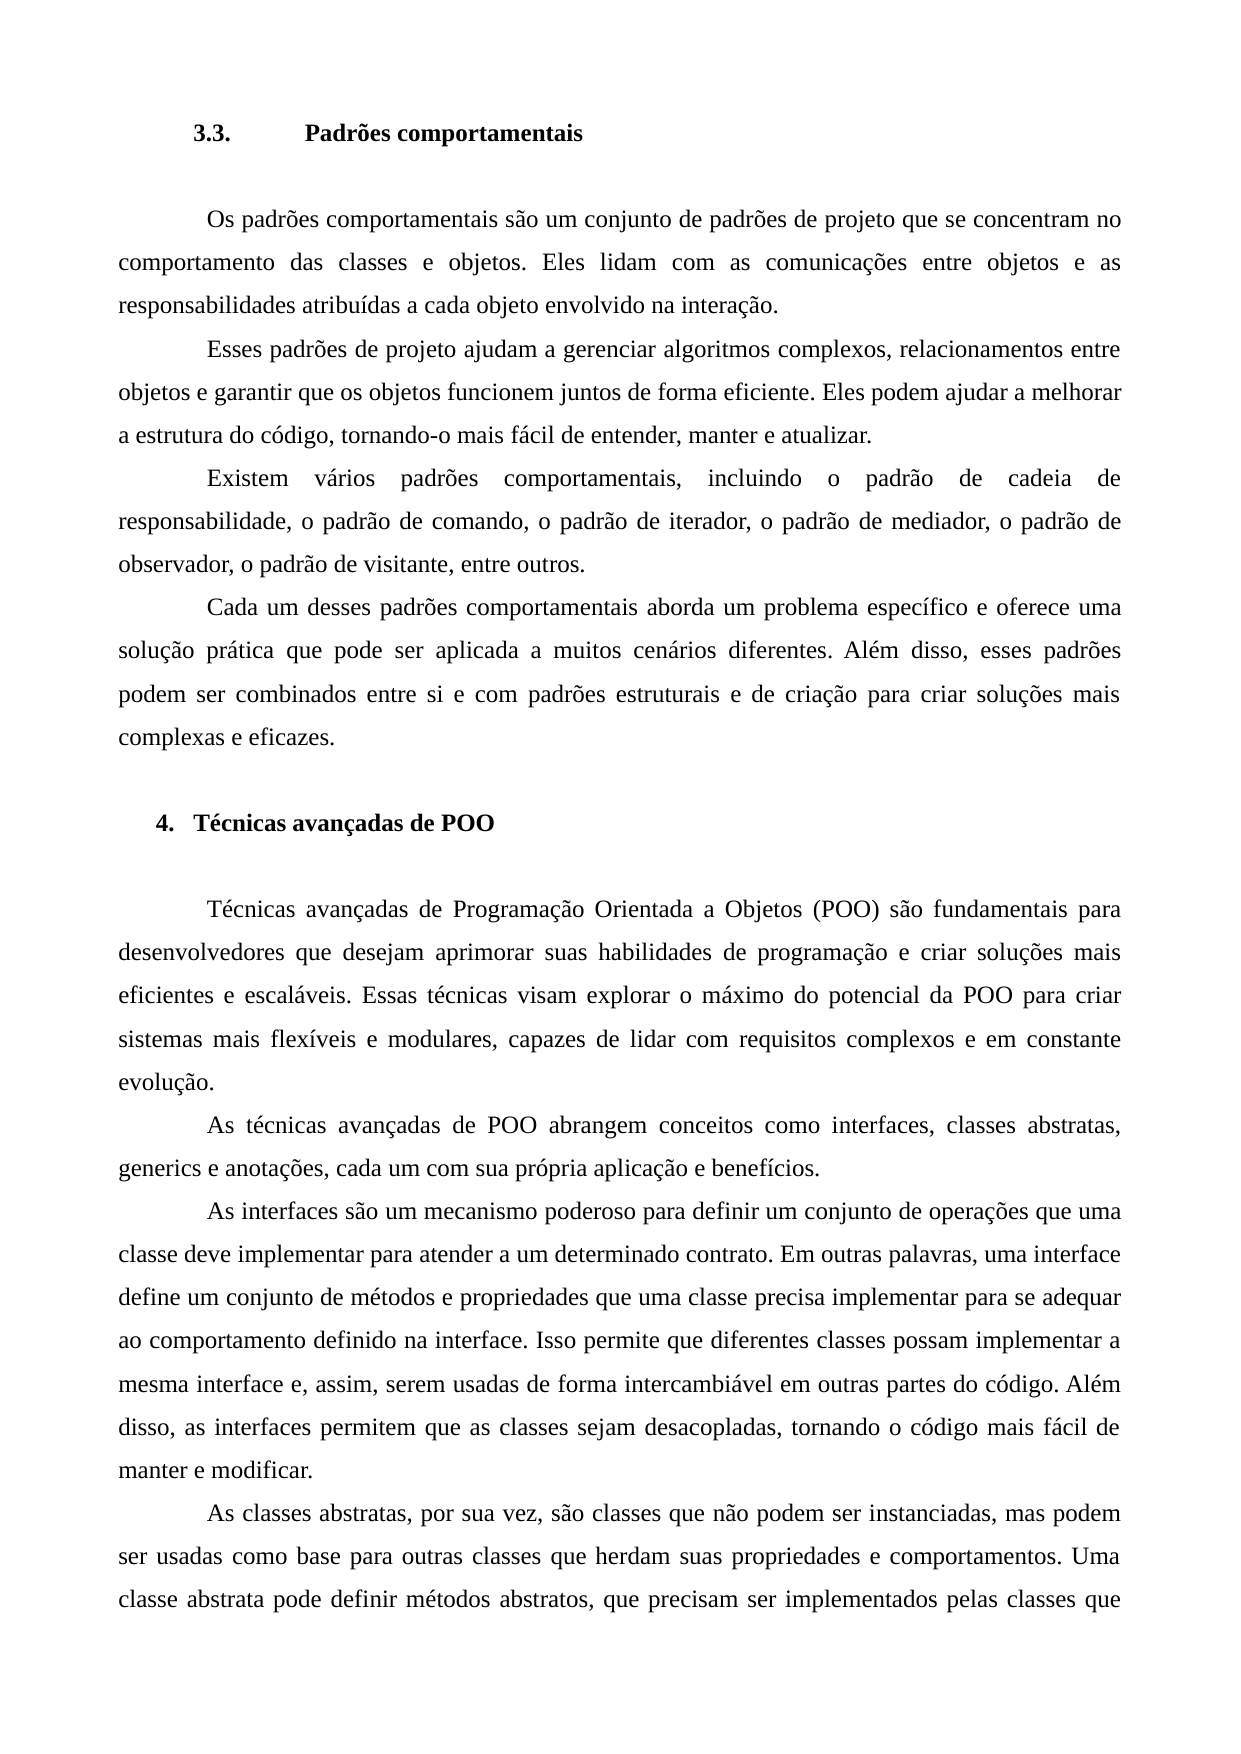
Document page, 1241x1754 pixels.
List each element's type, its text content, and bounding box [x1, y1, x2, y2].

list Técnicas avançadas de POO [156, 808, 1122, 837]
text Técnicas avançadas de Programação Orientada a Objetos (POO) são fundamentais para desenvolvedores que desejam aprimorar suas habilidades de programação e criar soluções mais eficientes e escaláveis. Essas técnicas visam explorar o máximo do potencial da POO para criar sistemas mais flexíveis e modulares, capazes de lidar com requisitos complexos e em constante evolução. [118, 894, 1122, 1096]
text As interfaces são um mecanismo poderoso para definir um conjunto de operações que uma classe deve implementar para atender a um determinado contrato. Em outras palavras, uma interface define um conjunto de métodos e propriedades que uma classe precisa implementar para se adequar ao comportamento definido na interface. Isso permite que diferentes classes possam implementar a mesma interface e, assim, serem usadas de forma intercambiável em outras partes do código. Além disso, as interfaces permitem que as classes sejam desacopladas, tornando o código mais fácil de manter e modificar. [118, 1196, 1122, 1484]
text As técnicas avançadas de POO abrangem conceitos como interfaces, classes abstratas, generics e anotações, cada um com sua própria aplicação e benefícios. [118, 1110, 1122, 1182]
text Existem vários padrões comportamentais, incluindo o padrão de cadeia de responsabilidade, o padrão de comando, o padrão de iterador, o padrão de mediador, o padrão de observador, o padrão de visitante, entre outros. [118, 463, 1122, 578]
text Cada um desses padrões comportamentais aborda um problema específico e oferece uma solução prática que pode ser aplicada a muitos cenários diferentes. Além disso, esses padrões podem ser combinados entre si e com padrões estruturais e de criação para criar soluções mais complexas e eficazes. [118, 592, 1122, 751]
list Padrões comportamentais [193, 118, 1122, 147]
text Esses padrões de projeto ajudam a gerenciar algoritmos complexos, relacionamentos entre objetos e garantir que os objetos funcionem juntos de forma eficiente. Eles podem ajudar a melhorar a estrutura do código, tornando-o mais fácil de entender, manter e atualizar. [118, 334, 1122, 449]
text As classes abstratas, por sua vez, são classes que não podem ser instanciadas, mas podem ser usadas como base para outras classes que herdam suas propriedades e comportamentos. Uma classe abstrata pode definir métodos abstratos, que precisam ser implementados pelas classes que [118, 1498, 1122, 1613]
text Os padrões comportamentais são um conjunto de padrões de projeto que se concentram no comportamento das classes e objetos. Eles lidam com as comunicações entre objetos e as responsabilidades atribuídas a cada objeto envolvido na interação. [118, 204, 1122, 319]
